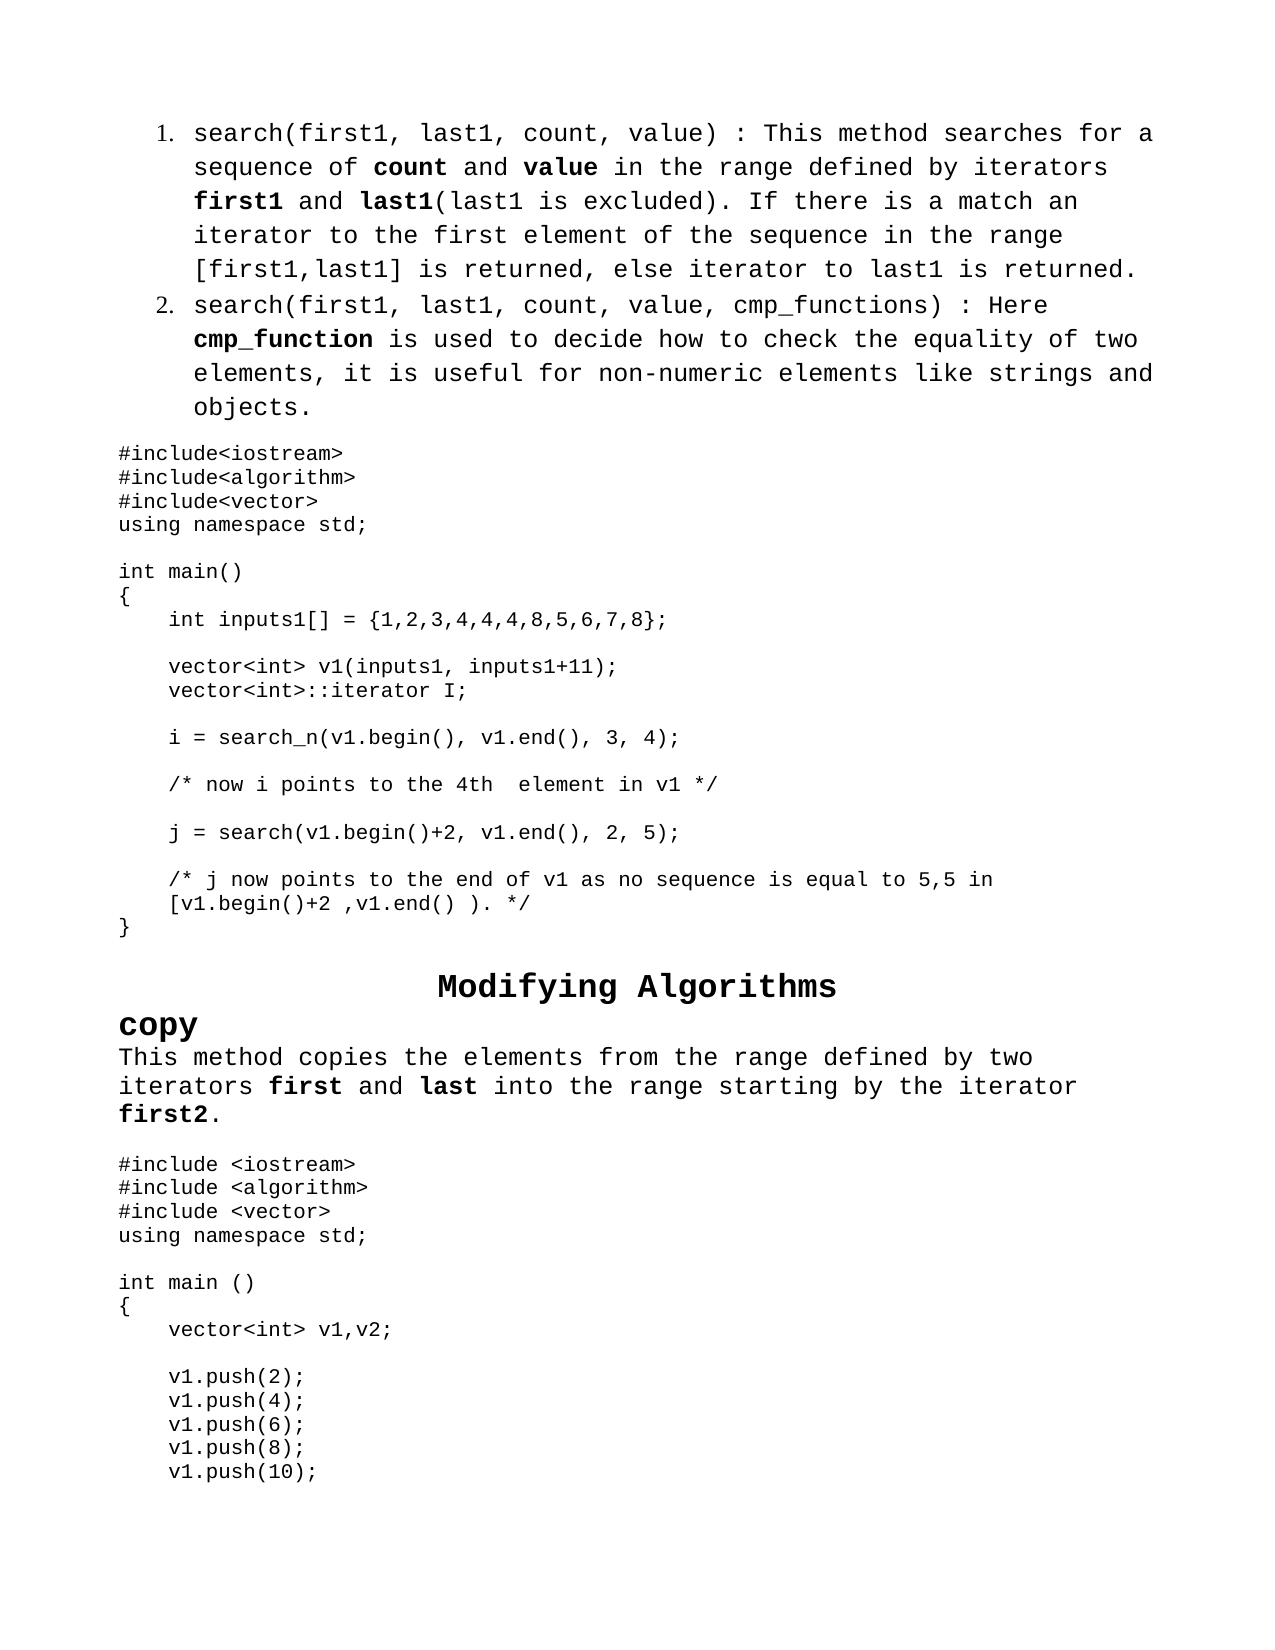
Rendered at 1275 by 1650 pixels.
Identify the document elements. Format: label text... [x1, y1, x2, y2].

text #include<iostream> [118, 443, 1157, 467]
text vector<int> v1(inputs1, inputs1+11); [118, 656, 1157, 680]
text [v1.begin()+2 ,v1.end() ). */ [118, 893, 1157, 916]
text v1.push(4); [118, 1390, 1157, 1414]
text int main() [118, 562, 1157, 585]
text #include<vector> [118, 491, 1157, 514]
text #include <algorithm> [118, 1177, 1157, 1201]
text using namespace std; [118, 514, 1157, 538]
text This method copies the elements from the range defined by two iterators first and last into the range starting by the iterator first2. [118, 1045, 1157, 1130]
text using namespace std; [118, 1224, 1157, 1248]
text #include<algorithm> [118, 467, 1157, 491]
text { [118, 1296, 1157, 1319]
text v1.push(8); [118, 1437, 1157, 1461]
text int inputs1[] = {1,2,3,4,4,4,8,5,6,7,8}; [118, 609, 1157, 632]
text v1.push(10); [118, 1461, 1157, 1485]
text /* j now points to the end of v1 as no sequence is equal to 5,5 in [118, 869, 1157, 893]
text Modifying Algorithms [118, 969, 1157, 1007]
text j = search(v1.begin()+2, v1.end(), 2, 5); [118, 822, 1157, 845]
text vector<int>::iterator I; [118, 680, 1157, 703]
text } [118, 916, 1157, 940]
text { [118, 585, 1157, 609]
text i = search_n(v1.begin(), v1.end(), 3, 4); [118, 727, 1157, 751]
text copy [118, 1007, 1157, 1045]
text #include <iostream> [118, 1154, 1157, 1177]
text int main () [118, 1272, 1157, 1296]
text #include <vector> [118, 1201, 1157, 1224]
text v1.push(6); [118, 1414, 1157, 1437]
list search(first1, last1, count, value, cmp_functions) : Here cmp_function is used to decide how to check the equality of two elements, it is useful for non-numeric elements like strings and objects. [156, 290, 1157, 423]
text v1.push(2); [118, 1366, 1157, 1390]
text vector<int> v1,v2; [118, 1319, 1157, 1343]
list search(first1, last1, count, value) : This method searches for a sequence of count and value in the range defined by iterators first1 and last1(last1 is excluded). If there is a match an iterator to the first element of the sequence in the range [first1,last1] is returned, else iterator to last1 is returned. [156, 118, 1157, 285]
text /* now i points to the 4th element in v1 */ [118, 774, 1157, 798]
